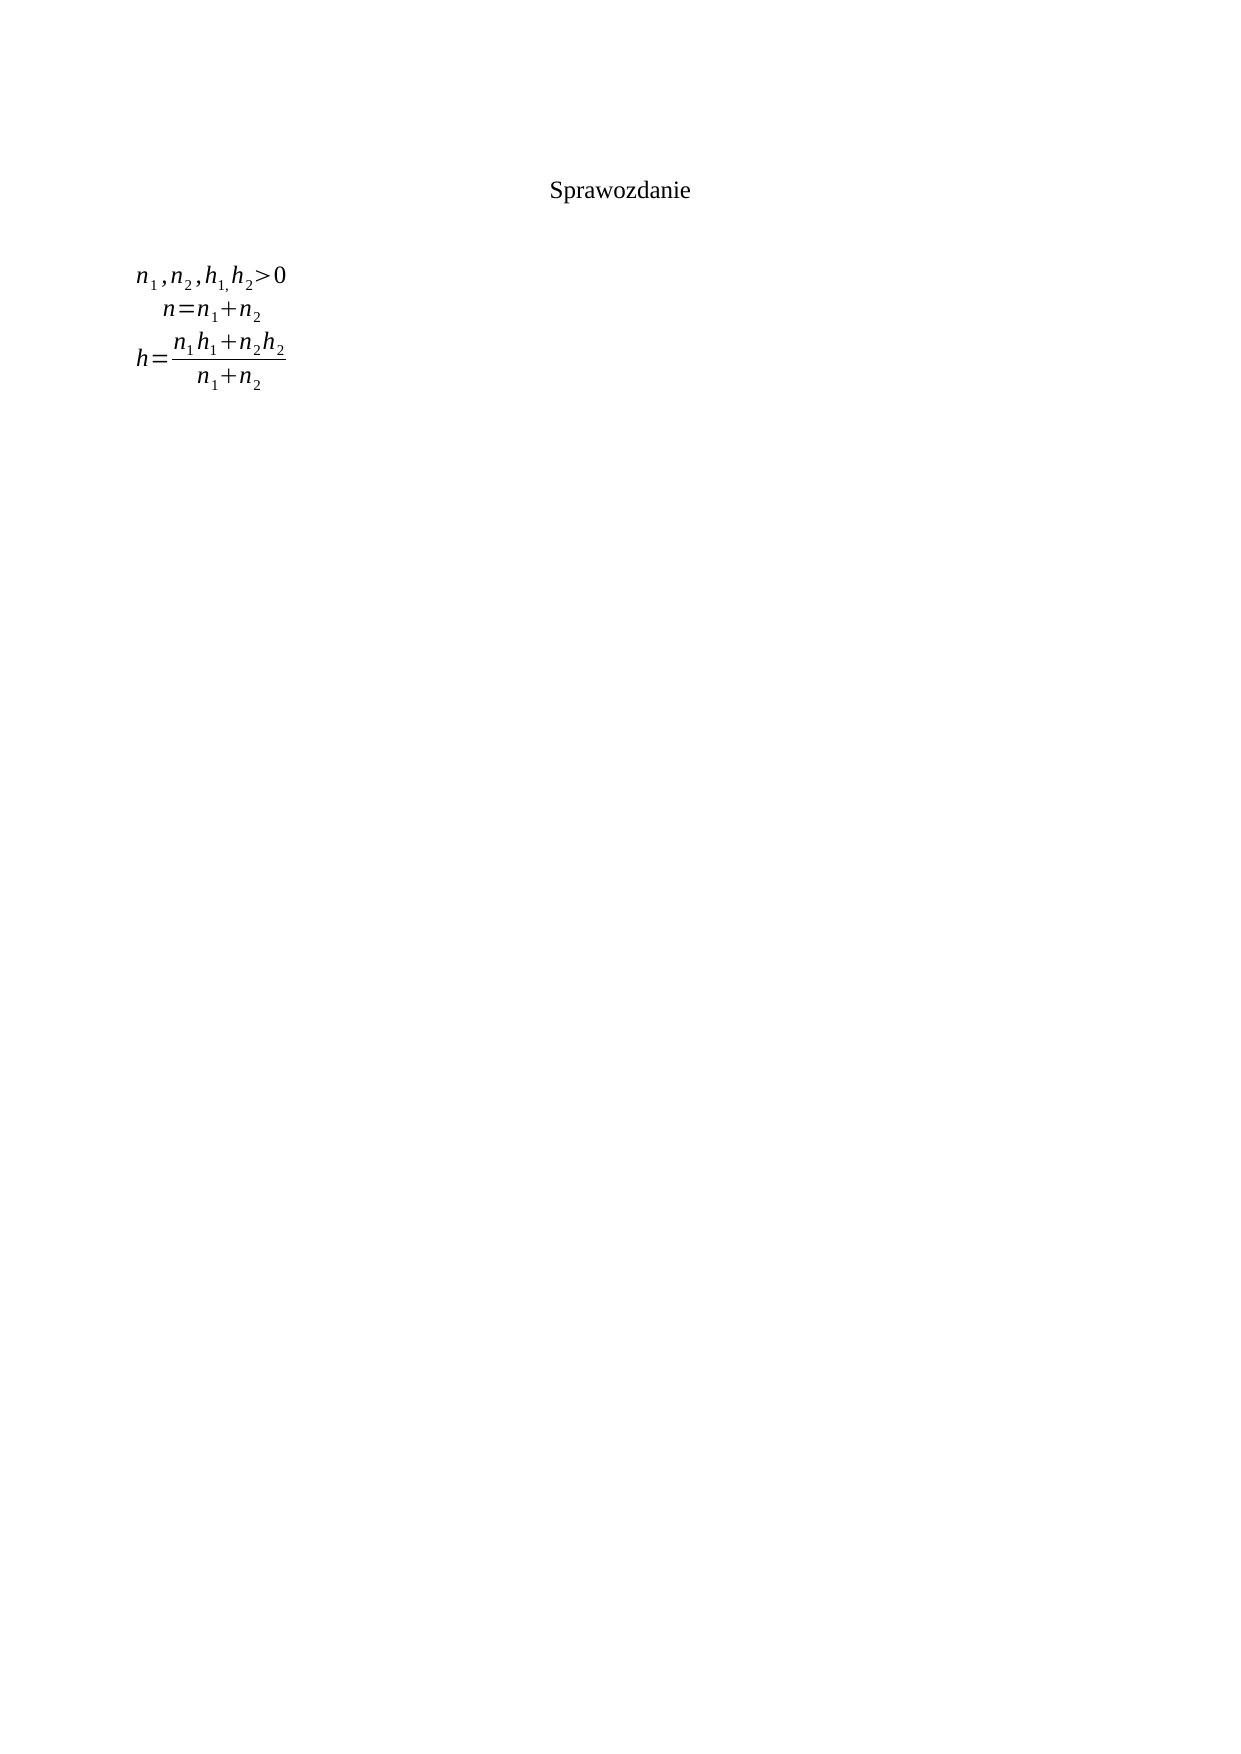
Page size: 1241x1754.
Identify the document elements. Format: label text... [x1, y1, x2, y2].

text Sprawozdanie [118, 176, 1122, 204]
